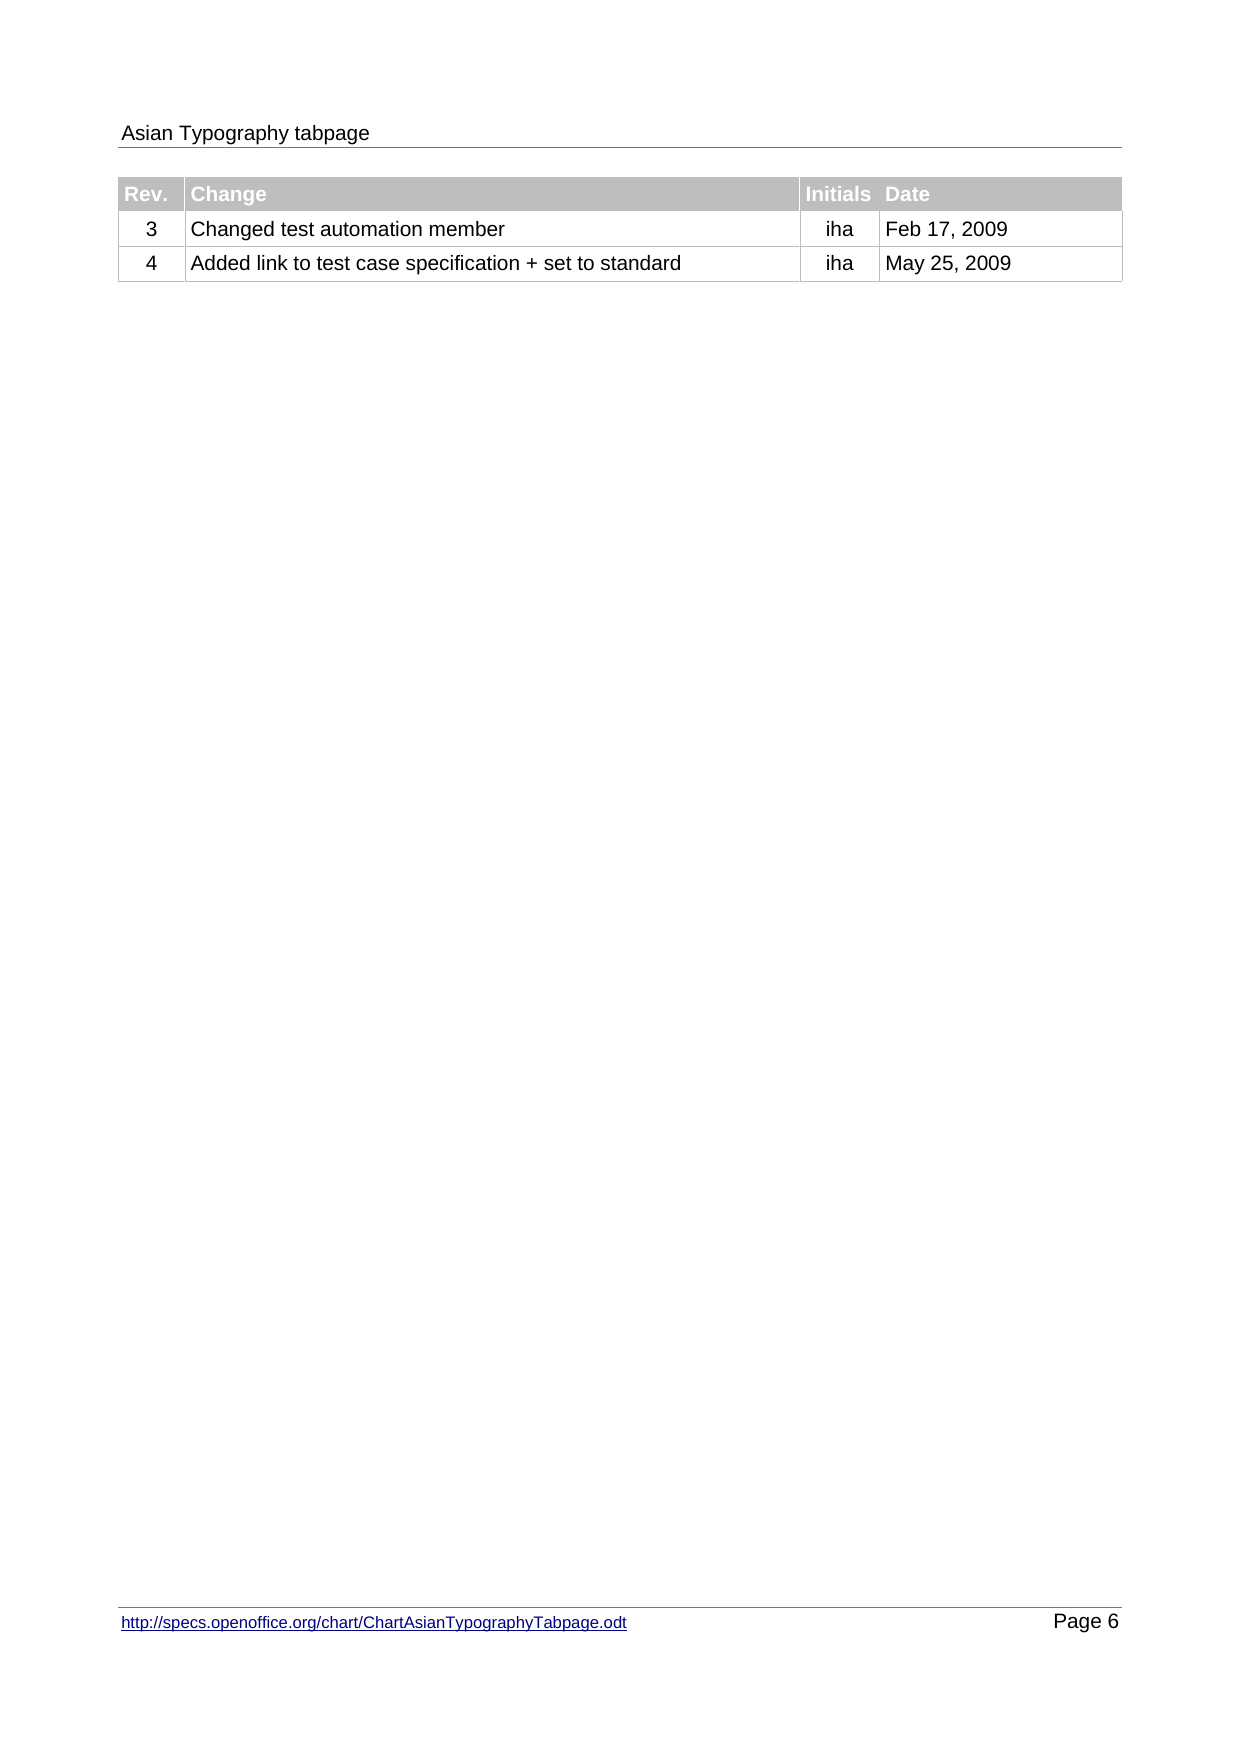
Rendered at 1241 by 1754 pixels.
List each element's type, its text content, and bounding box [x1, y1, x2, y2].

table_header Change [185, 177, 799, 211]
table_cell Feb 17, 2009 [880, 211, 1122, 246]
table_cell May 25, 2009 [880, 247, 1122, 281]
table_cell 3 [119, 211, 184, 246]
table_cell iha [801, 211, 879, 246]
table_cell Added link to test case specification + set to standard [186, 247, 799, 281]
table_header Date [879, 177, 1122, 211]
table_cell Changed test automation member [186, 211, 799, 246]
table_header Initials [800, 177, 879, 211]
table_header Rev. [118, 177, 184, 211]
table_cell 4 [119, 247, 184, 281]
table_cell iha [801, 247, 879, 281]
